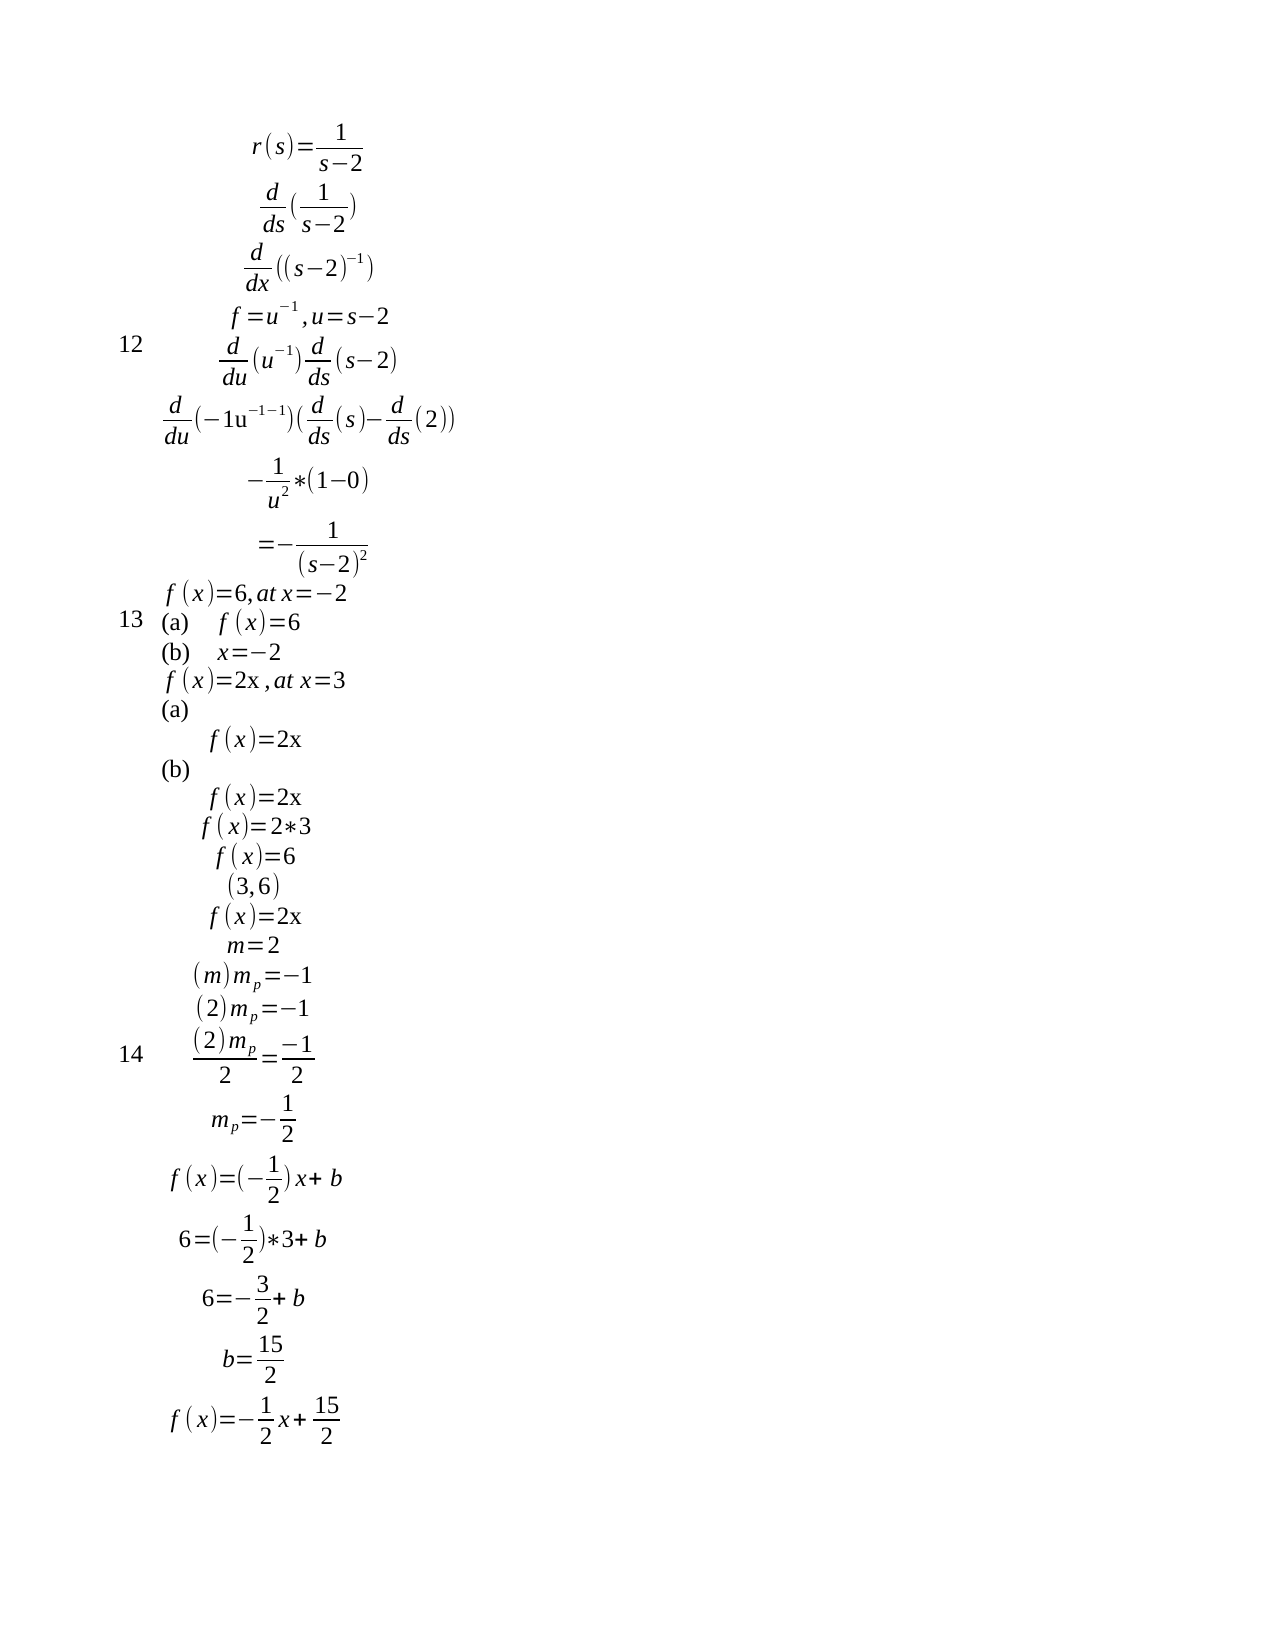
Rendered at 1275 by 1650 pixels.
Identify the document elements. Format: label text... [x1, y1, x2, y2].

text 13 [118, 579, 1157, 666]
text 14 [118, 666, 1157, 1449]
text 12 [118, 118, 1157, 579]
